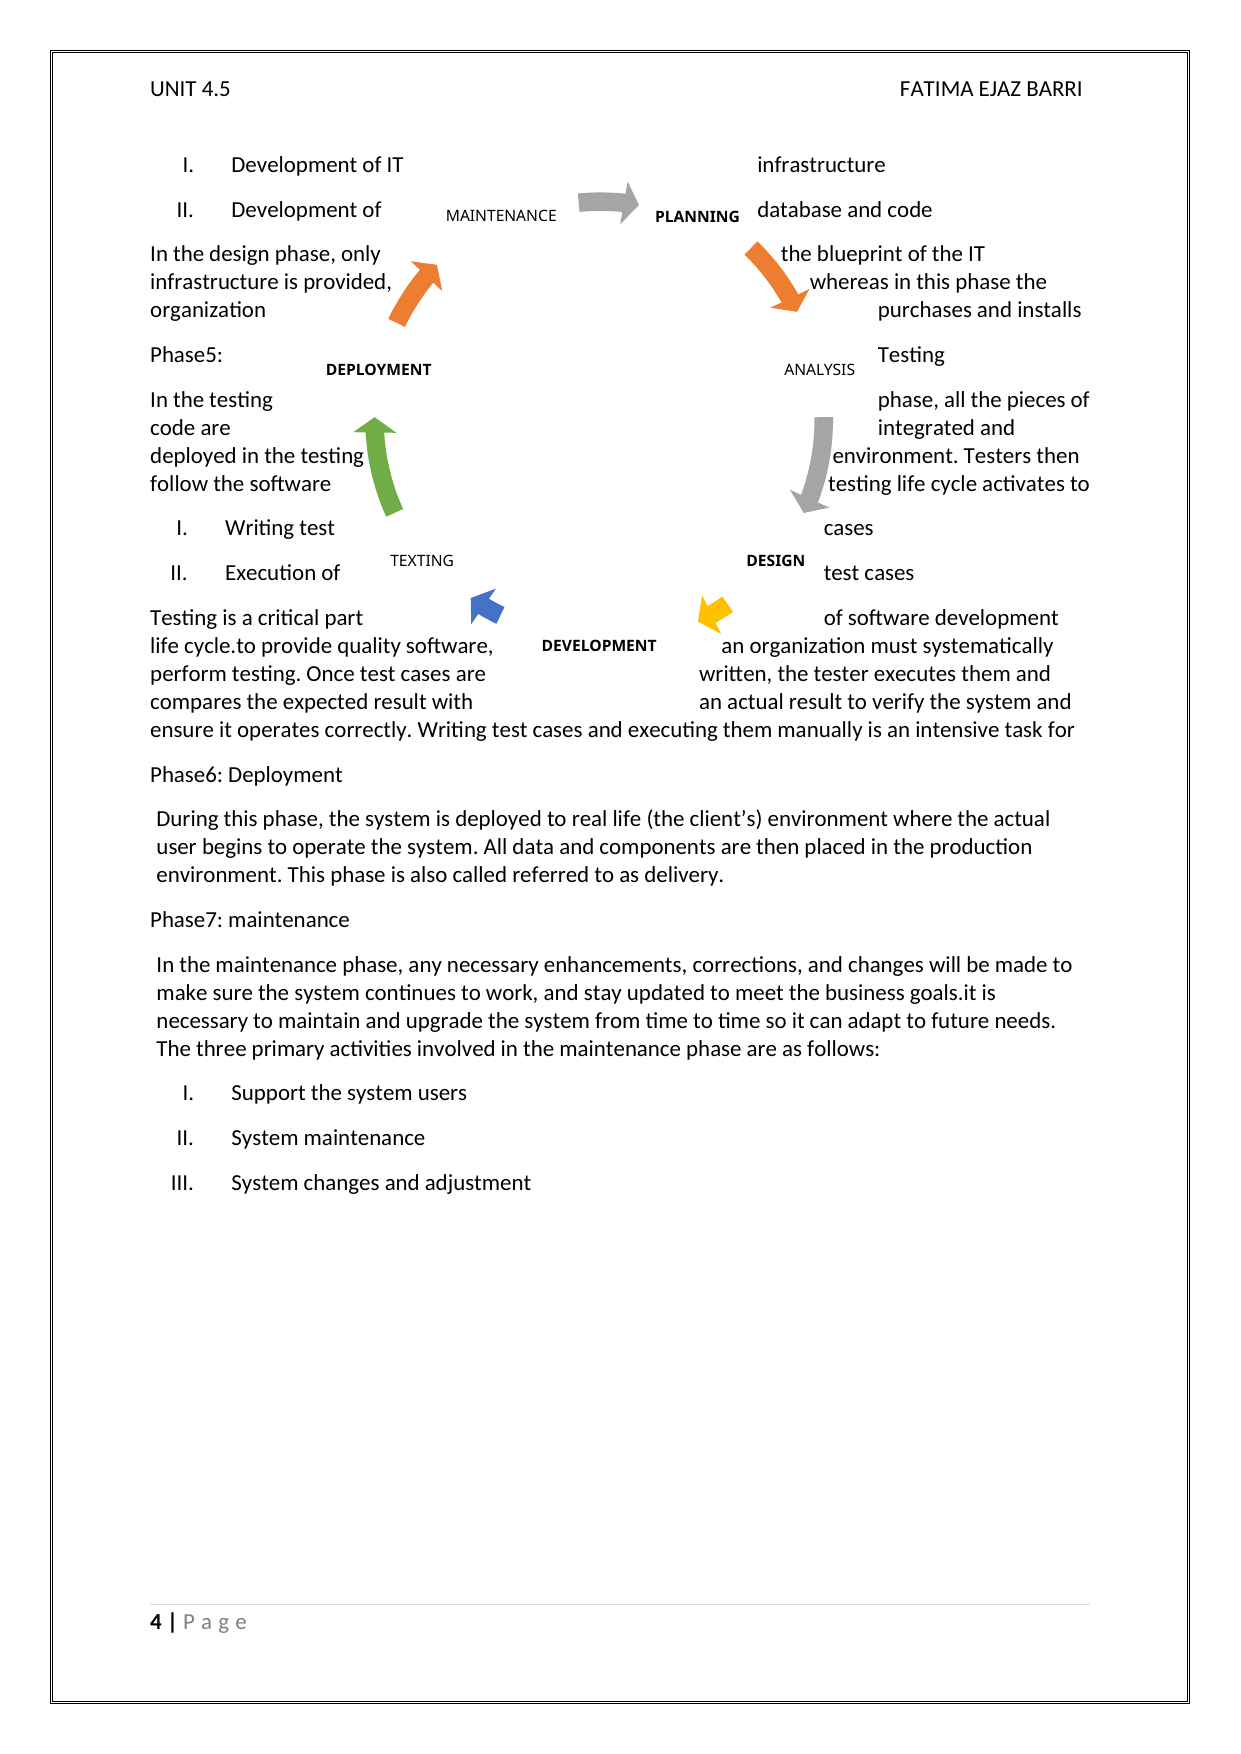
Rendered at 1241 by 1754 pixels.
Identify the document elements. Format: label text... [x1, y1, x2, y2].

list System changes and adjustment [194, 1168, 1090, 1196]
text Phase5: Testing [150, 340, 1090, 368]
list Development of database and code [194, 195, 622, 223]
list Development of IT infrastructure [194, 150, 1090, 178]
list Development of database and code [623, 195, 1090, 223]
text In the testing phase, all the pieces of code are integrated and deployed in the testing environment. Testers then follow the software testing life cycle activates to check the system for errors, bugs, and defects to verify the systems functionalities work as expected or not often. The two primary activities involved in the testing phase are as follows: [150, 385, 1090, 497]
list Writing test cases [187, 513, 1090, 542]
list System maintenance [194, 1123, 1090, 1151]
text Phase6: Deployment [150, 760, 1090, 788]
text In the maintenance phase, any necessary enhancements, corrections, and changes will be made to make sure the system continues to work, and stay updated to meet the business goals.it is necessary to maintain and upgrade the system from time to time so it can adapt to future needs. The three primary activities involved in the maintenance phase are as follows: [156, 950, 1090, 1062]
text During this phase, the system is deployed to real life (the client’s) environment where the actual user begins to operate the system. All data and components are then placed in the production environment. This phase is also called referred to as delivery. [156, 804, 1090, 888]
text Testing is a critical part of software development life cycle.to provide quality software, an organization must systematically perform testing. Once test cases are written, the tester executes them and compares the expected result with an actual result to verify the system and ensure it operates correctly. Writing test cases and executing them manually is an intensive task for any organization, which can result in the success of any business if executed properly. [150, 603, 1090, 743]
text In the design phase, only the blueprint of the IT infrastructure is provided, whereas in this phase the organization purchases and installs the respective software and hardware to support the IT infrastructure. Because of given specifications [150, 239, 1090, 323]
list Execution of test cases [187, 558, 1090, 586]
text Phase7: maintenance [150, 905, 1090, 933]
list Support the system users [194, 1078, 1090, 1107]
